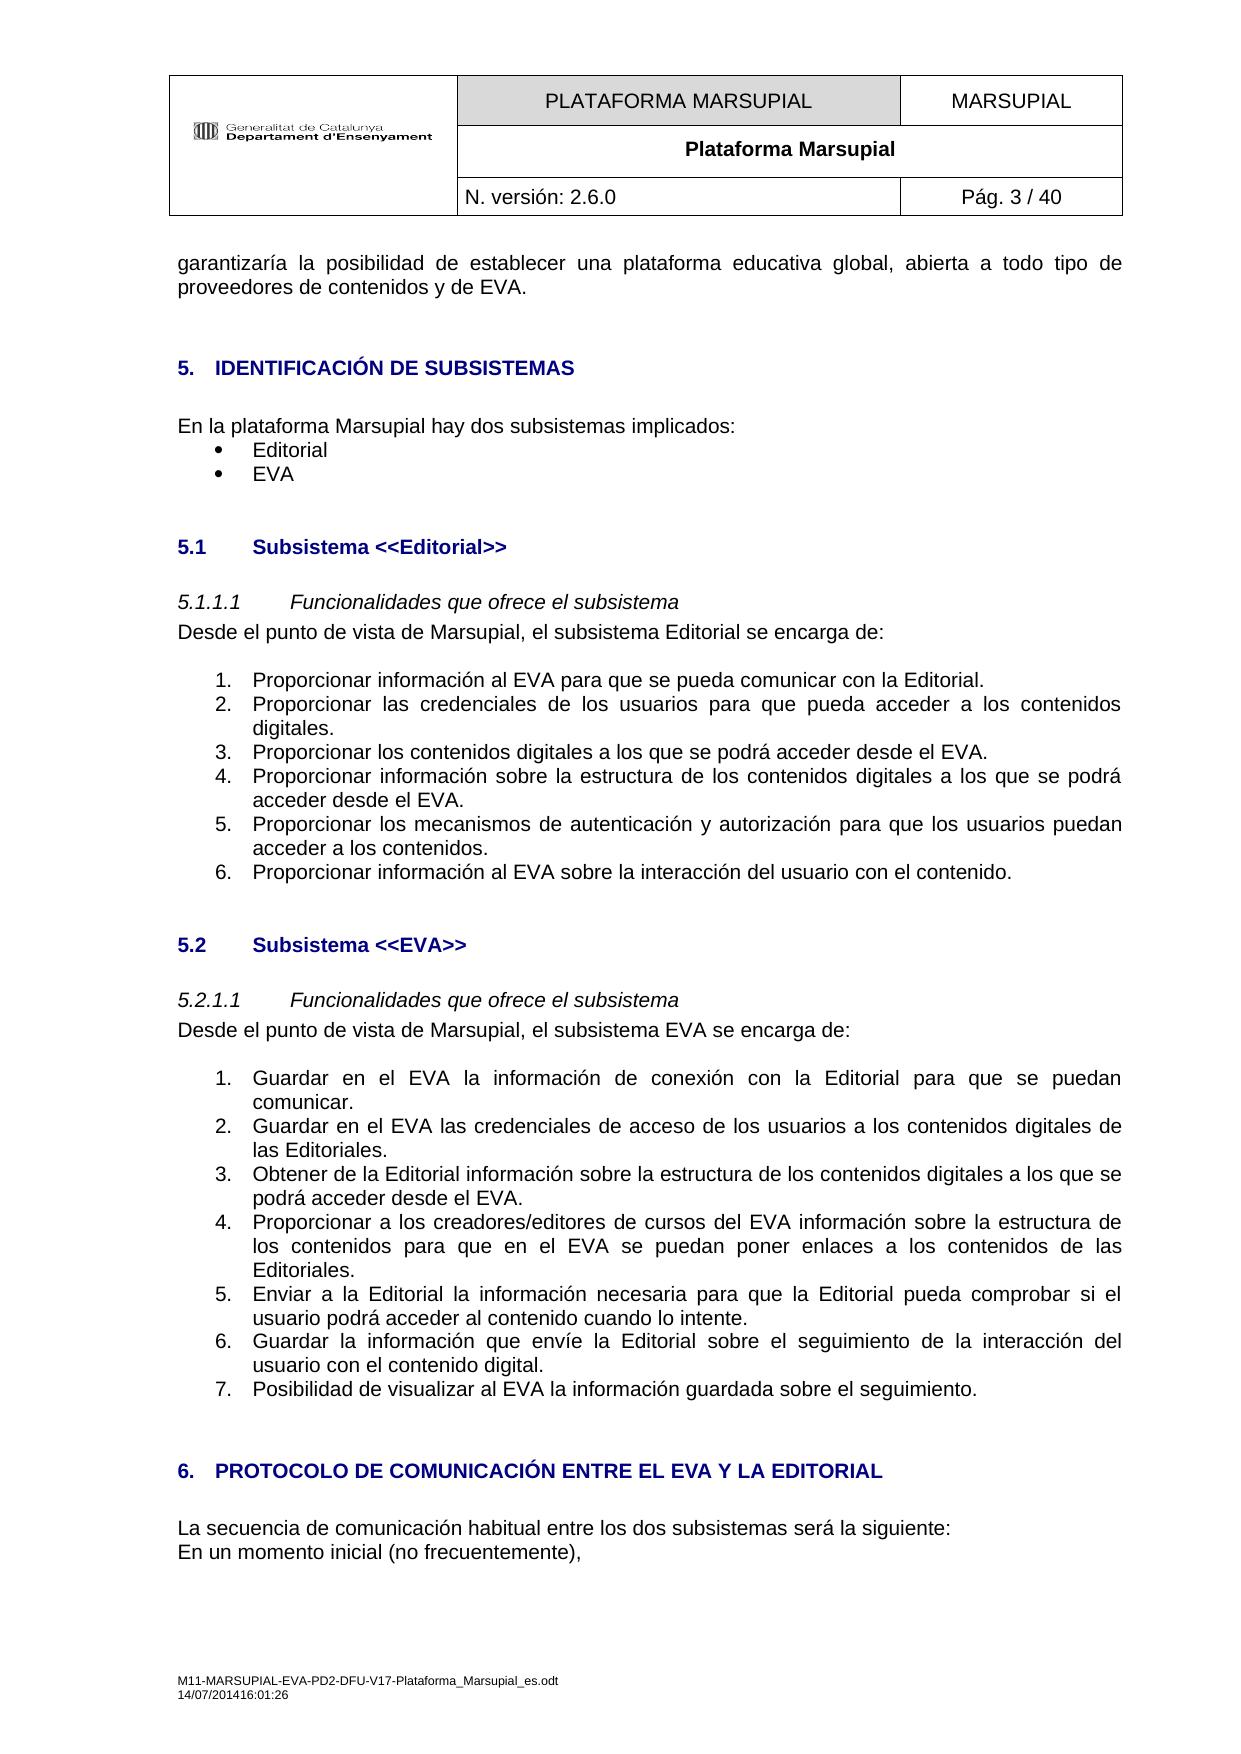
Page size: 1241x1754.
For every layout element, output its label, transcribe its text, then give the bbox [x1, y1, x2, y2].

subtitle Subsistema <<Editorial>> [177, 534, 1122, 558]
list Proporcionar información al EVA para que se pueda comunicar con la Editorial. [215, 668, 1122, 692]
list Guardar en el EVA la información de conexión con la Editorial para que se puedan comunicar. [215, 1066, 1122, 1114]
text En la plataforma Marsupial hay dos subsistemas implicados: [177, 413, 1122, 437]
subtitle Funcionalidades que ofrece el subsistema [177, 988, 1122, 1012]
list Guardar en el EVA las credenciales de acceso de los usuarios a los contenidos digitales de las Editoriales. [215, 1114, 1122, 1162]
text garantizaría la posibilidad de establecer una plataforma educativa global, abierta a todo tipo de proveedores de contenidos y de EVA. [177, 251, 1122, 299]
subtitle Funcionalidades que ofrece el subsistema [177, 590, 1122, 614]
text En un momento inicial (no frecuentemente), [177, 1540, 1122, 1564]
text Desde el punto de vista de Marsupial, el subsistema EVA se encarga de: [177, 1018, 1122, 1042]
list Proporcionar información al EVA sobre la interacción del usuario con el contenido. [215, 859, 1122, 883]
list Proporcionar información sobre la estructura de los contenidos digitales a los que se podrá acceder desde el EVA. [215, 764, 1122, 812]
list Proporcionar las credenciales de los usuarios para que pueda acceder a los contenidos digitales. [215, 692, 1122, 740]
list Enviar a la Editorial la información necesaria para que la Editorial pueda comprobar si el usuario podrá acceder al contenido cuando lo intente. [215, 1281, 1122, 1329]
list Posibilidad de visualizar al EVA la información guardada sobre el seguimiento. [215, 1377, 1122, 1401]
list Proporcionar los contenidos digitales a los que se podrá acceder desde el EVA. [215, 740, 1122, 764]
list Proporcionar los mecanismos de autenticación y autorización para que los usuarios puedan acceder a los contenidos. [215, 812, 1122, 859]
list EVA [215, 462, 1122, 486]
list Guardar la información que envíe la Editorial sobre el seguimiento de la interacción del usuario con el contenido digital. [215, 1329, 1122, 1377]
subtitle IDENTIFICACIÓN DE SUBSISTEMAS [177, 356, 1122, 380]
list Obtener de la Editorial información sobre la estructura de los contenidos digitales a los que se podrá acceder desde el EVA. [215, 1162, 1122, 1209]
list Proporcionar a los creadores/editores de cursos del EVA información sobre la estructura de los contenidos para que en el EVA se puedan poner enlaces a los contenidos de las Editoriales. [215, 1209, 1122, 1281]
list Editorial [215, 437, 1122, 462]
text Desde el punto de vista de Marsupial, el subsistema Editorial se encarga de: [177, 620, 1122, 644]
subtitle Subsistema <<EVA>> [177, 932, 1122, 956]
subtitle PROTOCOLO DE COMUNICACIÓN ENTRE EL EVA Y LA EDITORIAL [177, 1458, 1122, 1482]
text La secuencia de comunicación habitual entre los dos subsistemas será la siguiente: [177, 1516, 1122, 1540]
